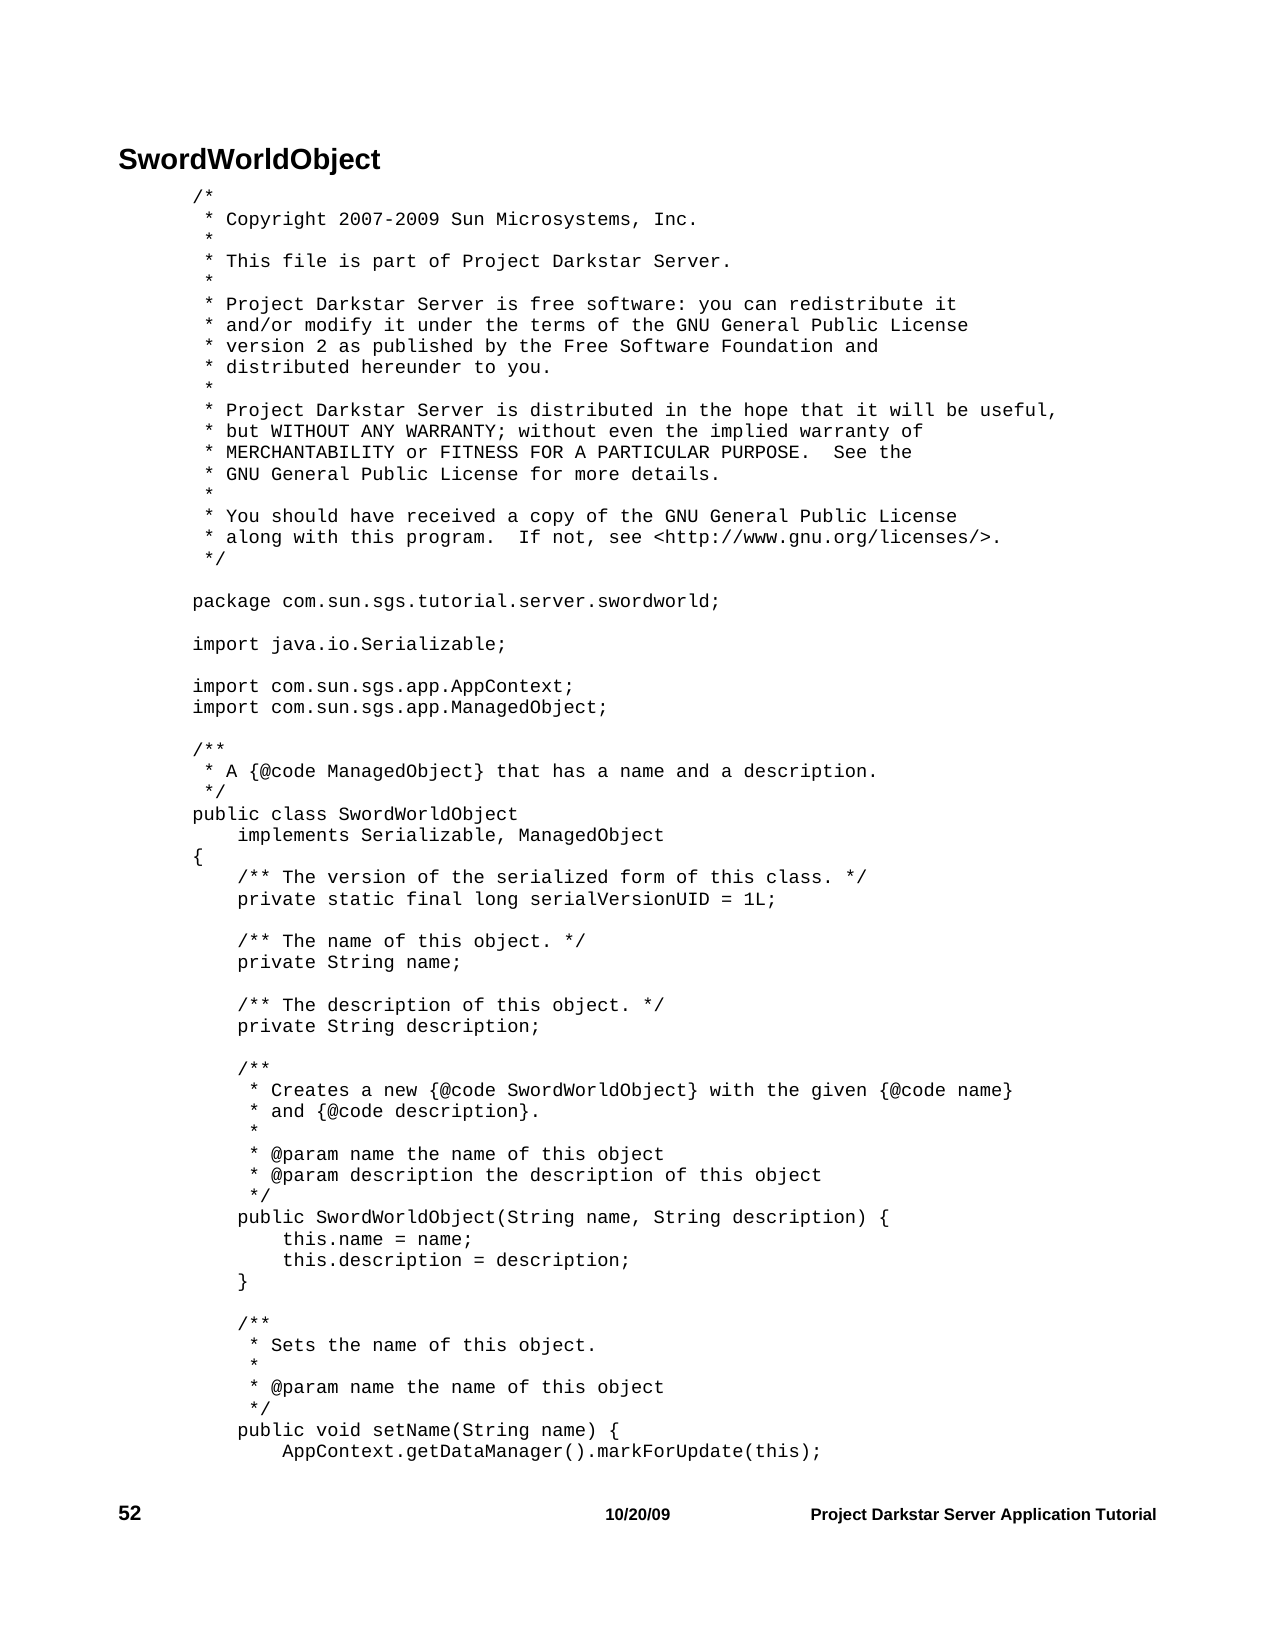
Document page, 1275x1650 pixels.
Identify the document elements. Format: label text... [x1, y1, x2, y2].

text * Creates a new {@code SwordWorldObject} with the given {@code name} [192, 1081, 1098, 1102]
text /** [192, 741, 1098, 762]
subtitle SwordWorldObject [118, 143, 1157, 176]
text private String name; [192, 953, 1098, 974]
text /** [192, 1059, 1098, 1081]
text * @param name the name of this object [192, 1144, 1098, 1166]
text */ [192, 783, 1098, 804]
text * [192, 273, 1098, 294]
text /** The version of the serialized form of this class. */ [192, 868, 1098, 889]
text /** The name of this object. */ [192, 932, 1098, 953]
text * Sets the name of this object. [192, 1336, 1098, 1357]
text * Project Darkstar Server is distributed in the hope that it will be useful, [192, 401, 1098, 422]
text * This file is part of Project Darkstar Server. [192, 252, 1098, 273]
text import com.sun.sgs.app.AppContext; [192, 677, 1098, 698]
text * A {@code ManagedObject} that has a name and a description. [192, 762, 1098, 783]
text */ [192, 1187, 1098, 1208]
text * [192, 231, 1098, 252]
text * but WITHOUT ANY WARRANTY; without even the implied warranty of [192, 422, 1098, 443]
text this.name = name; [192, 1229, 1098, 1251]
text public void setName(String name) { [192, 1421, 1098, 1442]
text * version 2 as published by the Free Software Foundation and [192, 337, 1098, 358]
text */ [192, 1399, 1098, 1421]
text * MERCHANTABILITY or FITNESS FOR A PARTICULAR PURPOSE. See the [192, 443, 1098, 464]
text } [192, 1272, 1098, 1293]
text * [192, 1123, 1098, 1144]
text public class SwordWorldObject [192, 804, 1098, 826]
text * [192, 486, 1098, 507]
text private static final long serialVersionUID = 1L; [192, 889, 1098, 911]
text AppContext.getDataManager().markForUpdate(this); [192, 1442, 1098, 1463]
text /* [192, 188, 1098, 209]
text * [192, 379, 1098, 401]
text * and/or modify it under the terms of the GNU General Public License [192, 316, 1098, 337]
text * along with this program. If not, see <http://www.gnu.org/licenses/>. [192, 528, 1098, 549]
text */ [192, 549, 1098, 571]
text /** The description of this object. */ [192, 996, 1098, 1017]
text import java.io.Serializable; [192, 634, 1098, 656]
text private String description; [192, 1017, 1098, 1038]
text * Project Darkstar Server is free software: you can redistribute it [192, 294, 1098, 316]
text * @param name the name of this object [192, 1378, 1098, 1399]
text import com.sun.sgs.app.ManagedObject; [192, 698, 1098, 719]
text * You should have received a copy of the GNU General Public License [192, 507, 1098, 528]
text * distributed hereunder to you. [192, 358, 1098, 379]
text /** [192, 1314, 1098, 1336]
text * GNU General Public License for more details. [192, 464, 1098, 486]
text this.description = description; [192, 1251, 1098, 1272]
text { [192, 847, 1098, 868]
text implements Serializable, ManagedObject [192, 826, 1098, 847]
text * and {@code description}. [192, 1102, 1098, 1123]
text package com.sun.sgs.tutorial.server.swordworld; [192, 592, 1098, 613]
text * [192, 1357, 1098, 1378]
text * @param description the description of this object [192, 1166, 1098, 1187]
text * Copyright 2007-2009 Sun Microsystems, Inc. [192, 209, 1098, 231]
text public SwordWorldObject(String name, String description) { [192, 1208, 1098, 1229]
